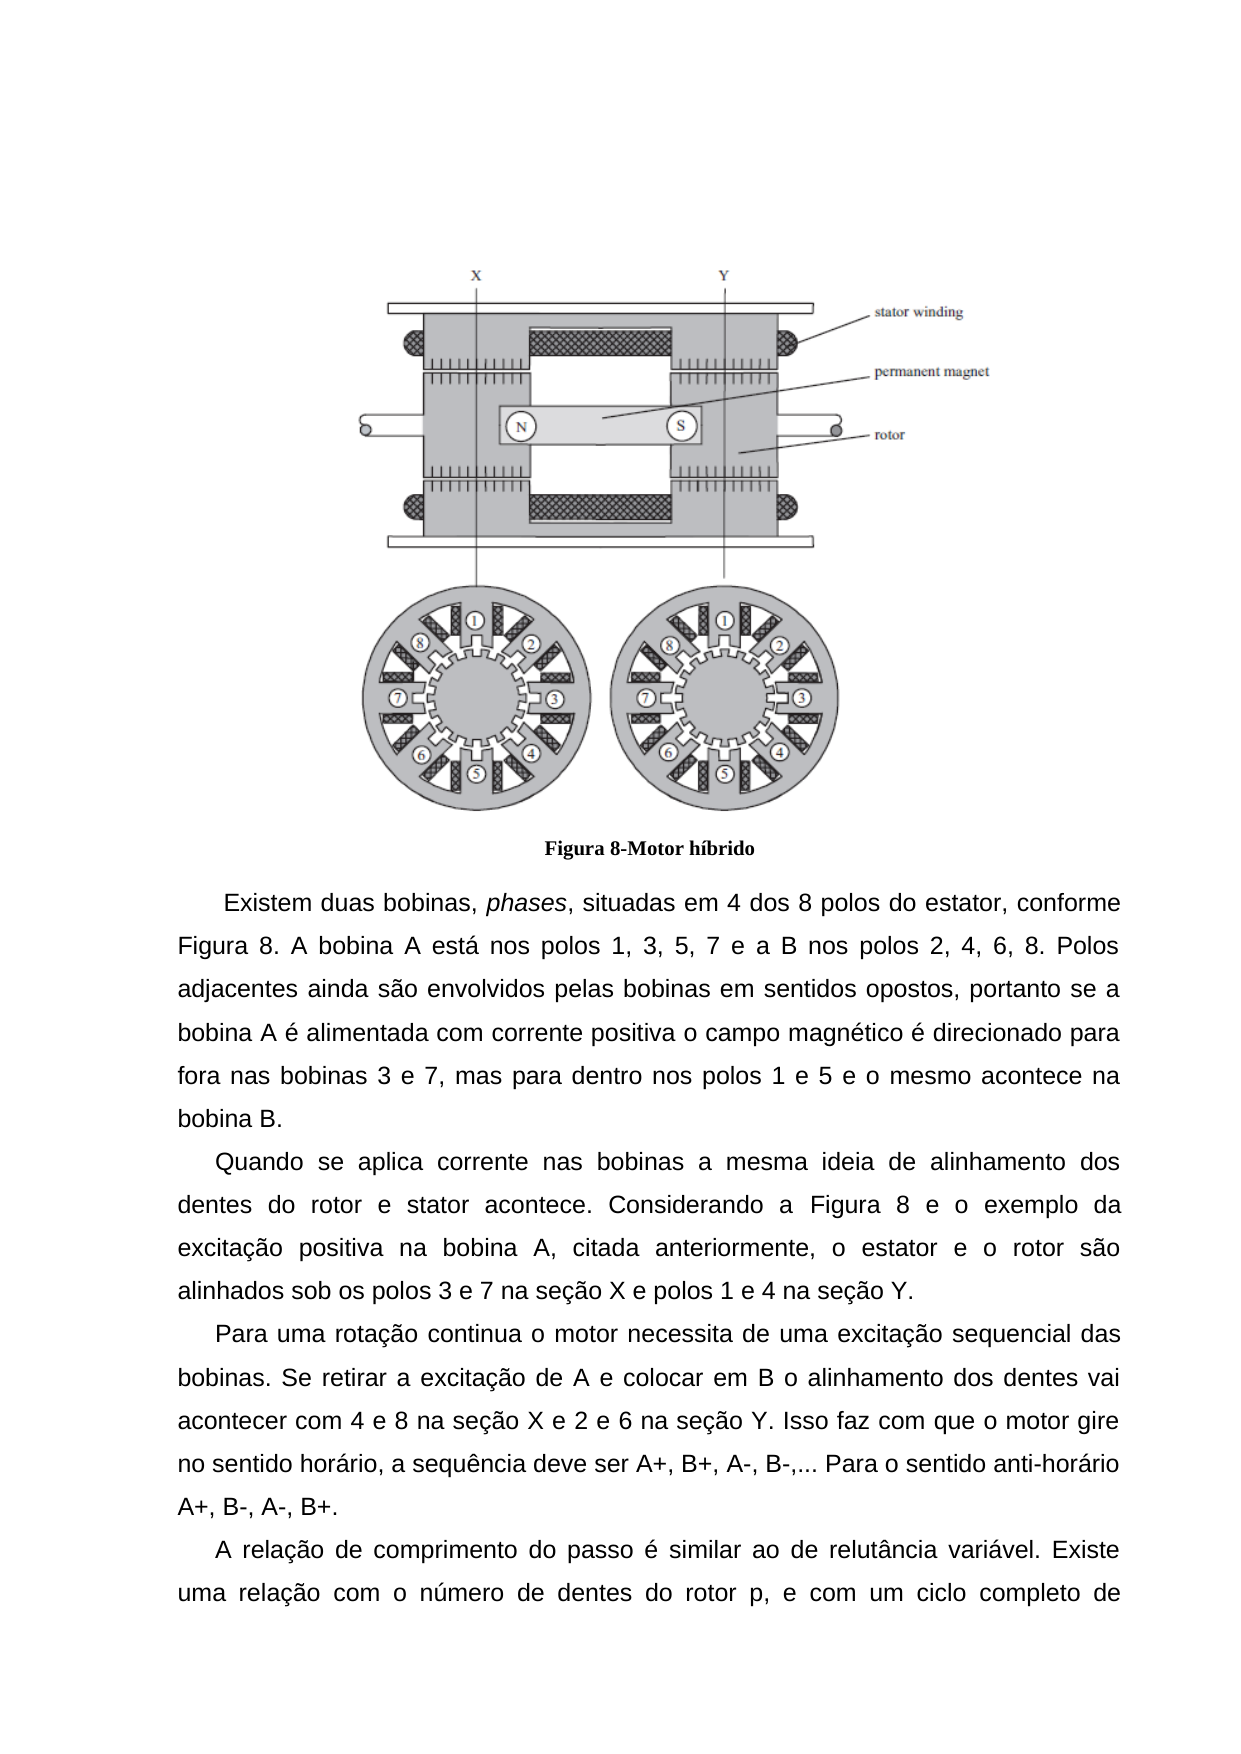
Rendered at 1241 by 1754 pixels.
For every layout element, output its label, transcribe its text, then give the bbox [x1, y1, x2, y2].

text Figura 8-Motor híbrido [177, 835, 1122, 859]
text Quando se aplica corrente nas bobinas a mesma ideia de alinhamento dos dentes do rotor e stator acontece. Considerando a Figura 8 e o exemplo da excitação positiva na bobina A, citada anteriormente, o estator e o rotor são alinhados sob os polos 3 e 7 na seção X e polos 1 e 4 na seção Y. [177, 1147, 1122, 1305]
text Existem duas bobinas, phases, situadas em 4 dos 8 polos do estator, conforme Figura 8. A bobina A está nos polos 1, 3, 5, 7 e a B nos polos 2, 4, 6, 8. Polos adjacentes ainda são envolvidos pelas bobinas em sentidos opostos, portanto se a bobina A é alimentada com corrente positiva o campo magnético é direcionado para fora nas bobinas 3 e 7, mas para dentro nos polos 1 e 5 e o mesmo acontece na bobina B. [177, 888, 1122, 1133]
text A relação de comprimento do passo é similar ao de relutância variável. Existe uma relação com o número de dentes do rotor p, e com um ciclo completo de [177, 1535, 1122, 1607]
text Para uma rotação continua o motor necessita de uma excitação sequencial das bobinas. Se retirar a excitação de A e colocar em B o alinhamento dos dentes vai acontecer com 4 e 8 na seção X e 2 e 6 na seção Y. Isso faz com que o motor gire no sentido horário, a sequência deve ser A+, B+, A-, B-,... Para o sentido anti-horário A+, B-, A-, B+. [177, 1319, 1122, 1521]
picture [336, 252, 1001, 821]
